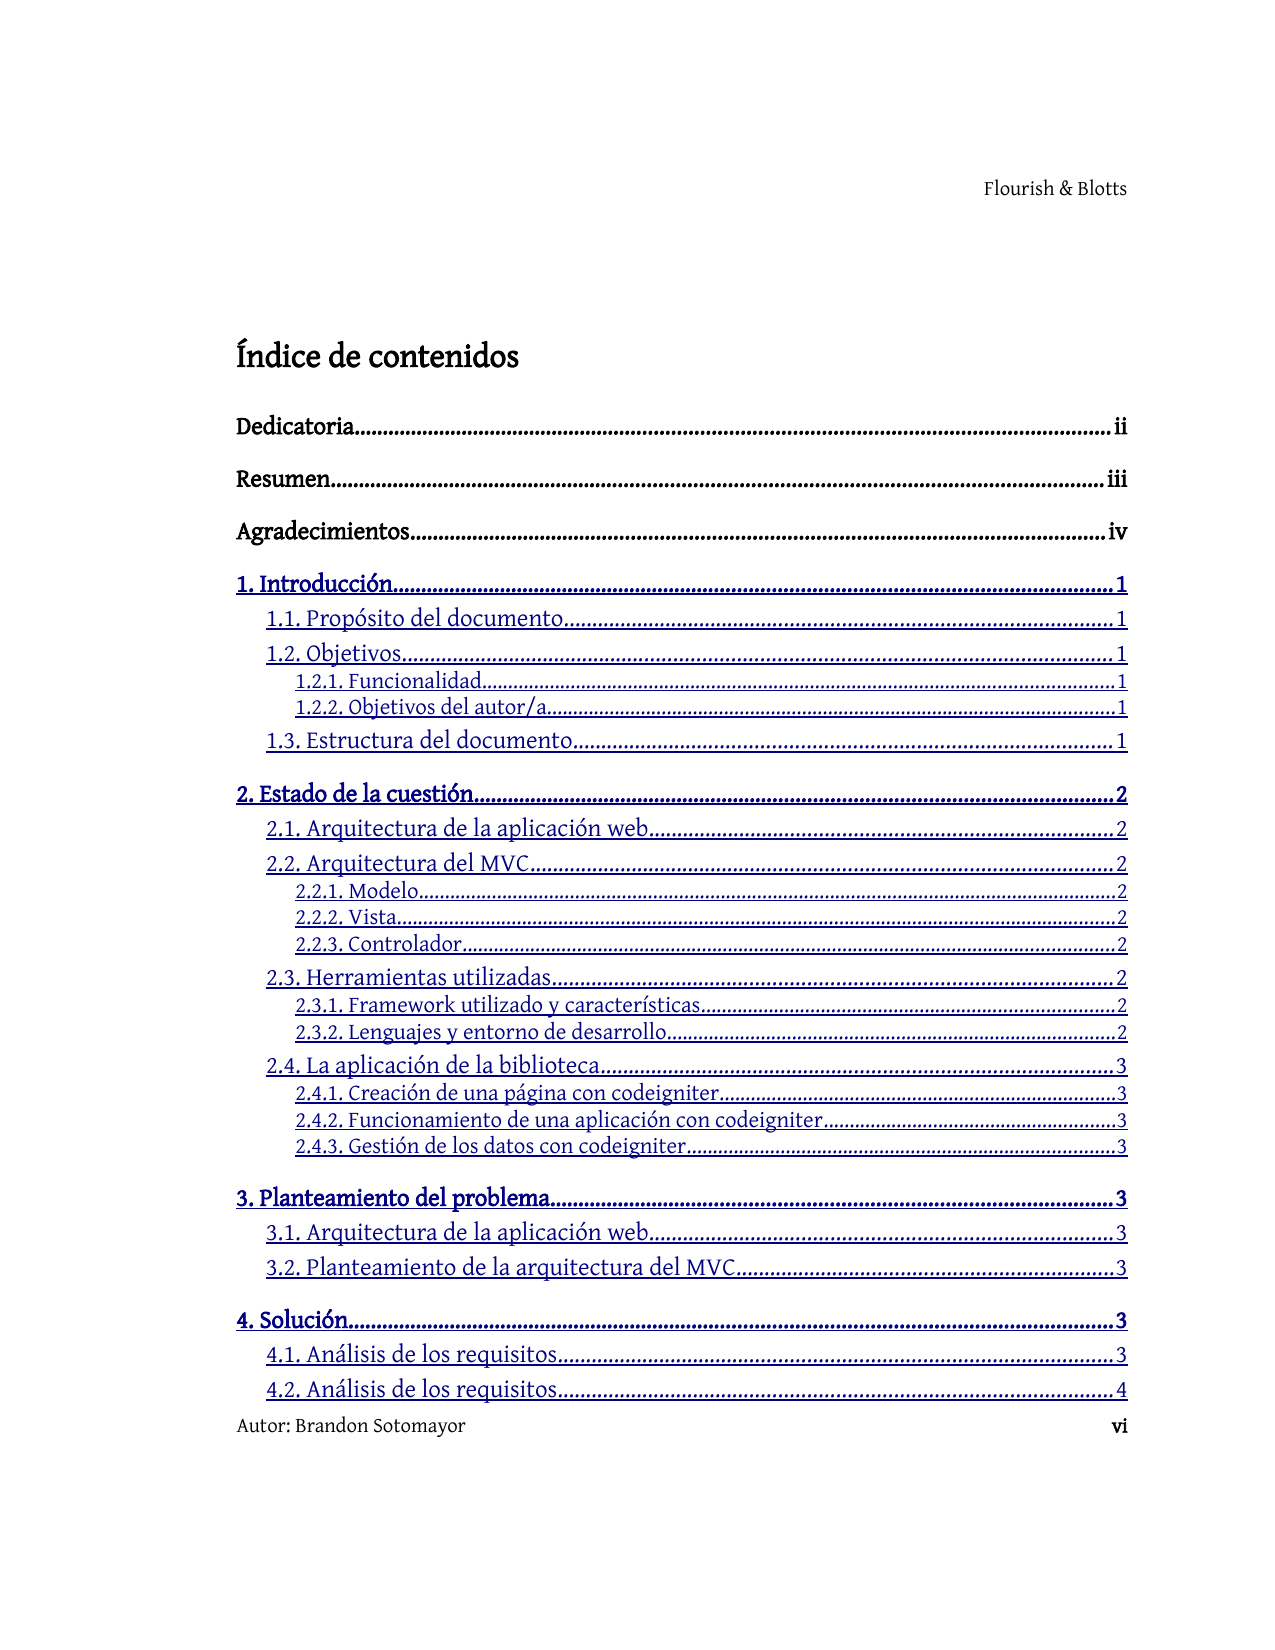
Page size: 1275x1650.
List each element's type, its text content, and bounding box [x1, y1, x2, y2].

text 1.2.2. Objetivos del autor/a 1 [295, 694, 1127, 716]
text 2.2.3. Controlador 2 [295, 931, 1127, 953]
text 2.4.3. Gestión de los datos con codeigniter 3 [295, 1133, 1127, 1155]
text 3. Planteamiento del problema. 3 [236, 1183, 1127, 1208]
subtitle Índice de contenidos [236, 337, 1127, 376]
text 2.2.1. Modelo 2 [295, 878, 1127, 900]
text 1.2. Objetivos 1 [266, 639, 1127, 663]
text 3.2. Planteamiento de la arquitectura del MVC 3 [266, 1253, 1127, 1277]
text Agradecimientos iv [236, 517, 1127, 546]
text 2.4.1. Creación de una página con codeigniter 3 [295, 1080, 1127, 1102]
text 2.3.2. Lenguajes y entorno de desarrollo 2 [295, 1019, 1127, 1041]
text 2.2. Arquitectura del MVC 2 [266, 849, 1127, 873]
text 2.4. La aplicación de la biblioteca. 3 [266, 1051, 1127, 1075]
text 4.1. Análisis de los requisitos 3 [266, 1340, 1127, 1364]
text 1. Introducción 1 [236, 569, 1127, 593]
text 4. Solución 3 [236, 1306, 1127, 1330]
text 3.1. Arquitectura de la aplicación web 3 [266, 1218, 1127, 1242]
text 1.3. Estructura del documento 1 [266, 727, 1127, 751]
text Dedicatoria ii [236, 412, 1127, 441]
text 2. Estado de la cuestión 2 [236, 779, 1127, 803]
text 1.2.1. Funcionalidad. 1 [295, 668, 1127, 690]
text 2.3.1. Framework utilizado y características 2 [295, 992, 1127, 1014]
text 1.1. Propósito del documento. 1 [266, 604, 1127, 628]
text 2.1. Arquitectura de la aplicación web 2 [266, 814, 1127, 838]
text Resumen iii [236, 464, 1127, 493]
text 2.4.2. Funcionamiento de una aplicación con codeigniter 3 [295, 1107, 1127, 1129]
text 2.2.2. Vista 2 [295, 904, 1127, 926]
text 2.3. Herramientas utilizadas 2 [266, 963, 1127, 987]
text 4.2. Análisis de los requisitos 4 [266, 1375, 1127, 1399]
